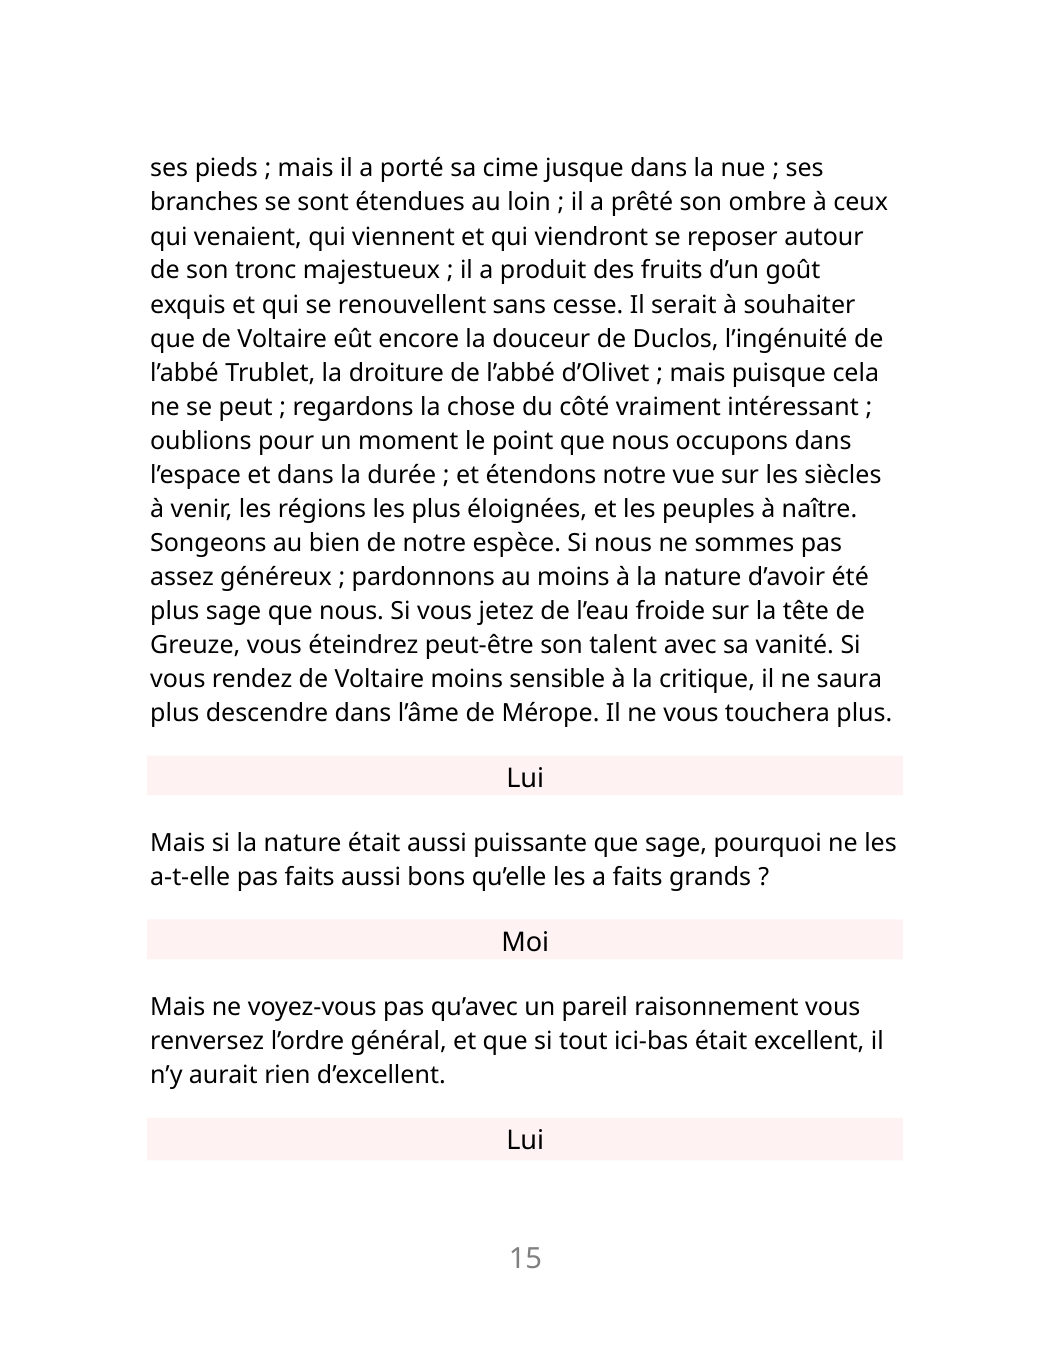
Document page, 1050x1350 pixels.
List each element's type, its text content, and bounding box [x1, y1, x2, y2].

text Mais si la nature était aussi puissante que sage, pourquoi ne les a-t-elle pas faits aussi bons qu’elle les a faits grands ? [150, 825, 900, 893]
text Mais ne voyez-vous pas qu’avec un pareil raisonnement vous renversez l’ordre général, et que si tout ici-bas était excellent, il n’y aurait rien d’excellent. [150, 989, 900, 1091]
text Lui [147, 756, 903, 795]
text Lui [147, 1118, 903, 1160]
text Moi [147, 919, 903, 959]
text ses pieds ; mais il a porté sa cime jusque dans la nue ; ses branches se sont étendues au loin ; il a prêté son ombre à ceux qui venaient, qui viennent et qui viendront se reposer autour de son tronc majestueux ; il a produit des fruits d’un goût exquis et qui se renouvellent sans cesse. Il serait à souhaiter que de Voltaire eût encore la douceur de Duclos, l’ingénuité de l’abbé Trublet, la droiture de l’abbé d’Olivet ; mais puisque cela ne se peut ; regardons la chose du côté vraiment intéressant ; oublions pour un moment le point que nous occupons dans l’espace et dans la durée ; et étendons notre vue sur les siècles à venir, les régions les plus éloignées, et les peuples à naître. Songeons au bien de notre espèce. Si nous ne sommes pas assez généreux ; pardonnons au moins à la nature d’avoir été plus sage que nous. Si vous jetez de l’eau froide sur la tête de Greuze, vous éteindrez peut-être son talent avec sa vanité. Si vous rendez de Voltaire moins sensible à la critique, il ne saura plus descendre dans l’âme de Mérope. Il ne vous touchera plus. [150, 150, 900, 729]
